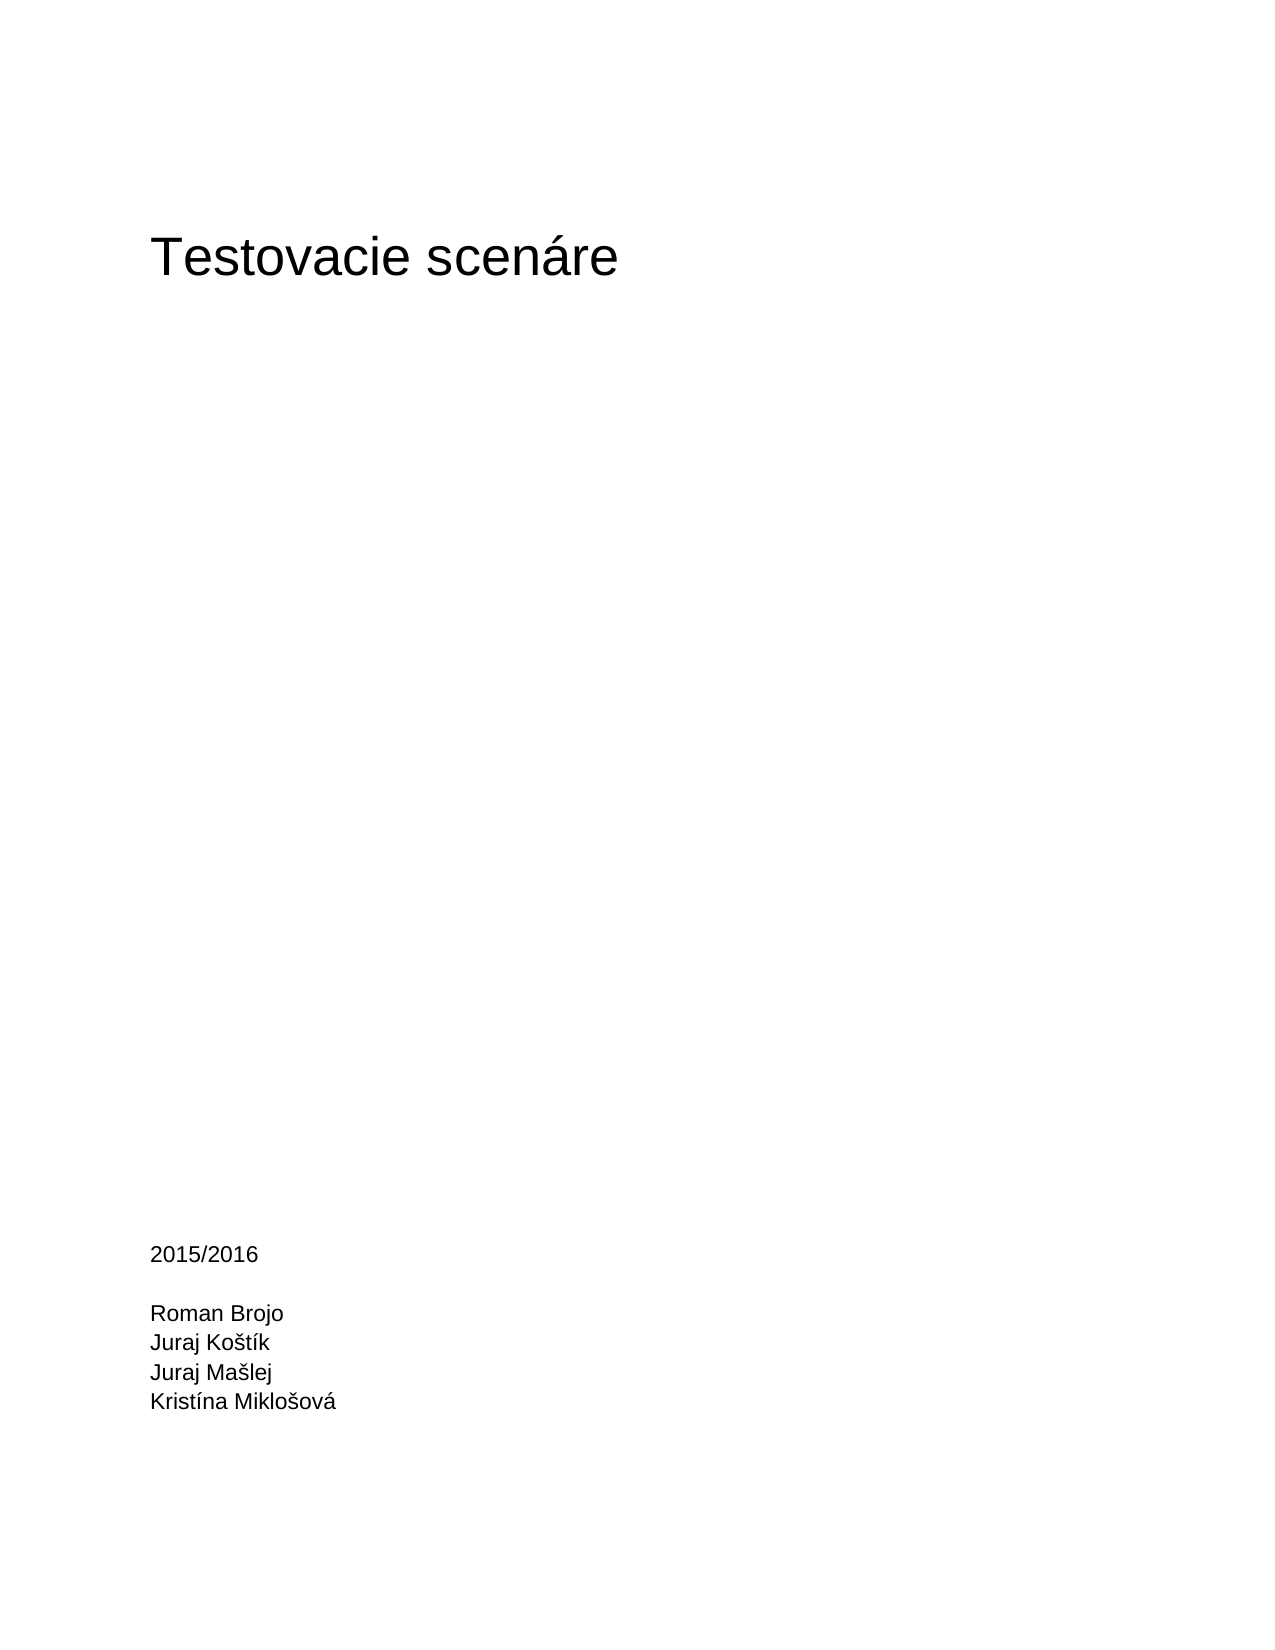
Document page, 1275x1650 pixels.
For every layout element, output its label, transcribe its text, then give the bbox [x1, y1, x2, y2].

text Juraj Koštík [150, 1330, 1125, 1355]
text Roman Brojo [150, 1300, 1125, 1326]
text Kristína Miklošová [150, 1388, 1125, 1414]
text Juraj Mašlej [150, 1359, 1125, 1385]
title Testovacie scenáre [150, 226, 1125, 286]
text 2015/2016 [150, 1242, 1125, 1267]
